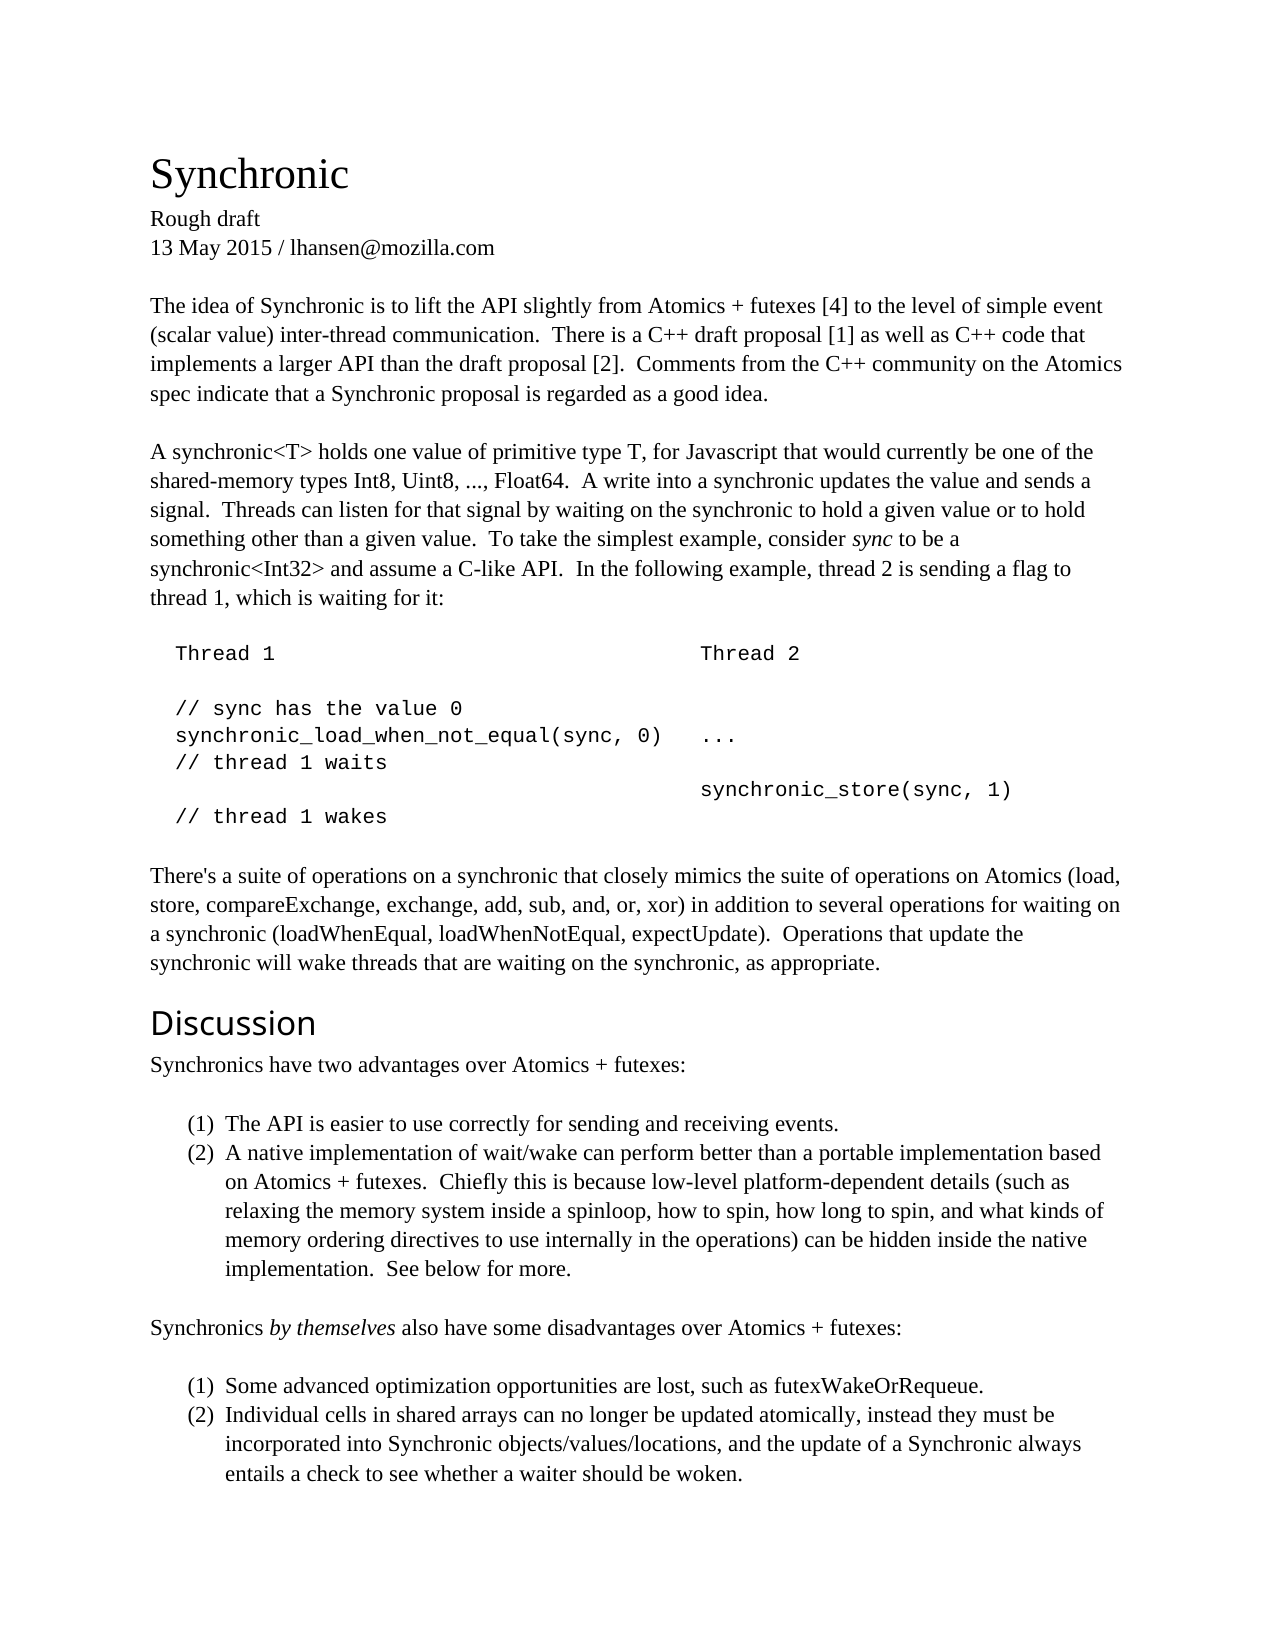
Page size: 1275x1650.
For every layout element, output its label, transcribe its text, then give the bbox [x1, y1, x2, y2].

text Thread 1 Thread 2 [150, 643, 1125, 667]
list The API is easier to use correctly for sending and receiving events. [187, 1111, 1125, 1136]
title Synchronic [150, 150, 1125, 198]
text Synchronics have two advantages over Atomics + futexes: [150, 1052, 1125, 1078]
list Some advanced optimization opportunities are lost, such as futexWakeOrRequeue. [187, 1373, 1125, 1398]
text // thread 1 wakes [150, 806, 1125, 830]
list Individual cells in shared arrays can no longer be updated atomically, instead they must be incorporated into Synchronic objects/values/locations, and the update of a Synchronic always entails a check to see whether a waiter should be woken. [187, 1402, 1125, 1486]
text // thread 1 waits [150, 752, 1125, 776]
text // sync has the value 0 [150, 697, 1125, 721]
text 13 May 2015 / lhansen@mozilla.com [150, 235, 1125, 260]
text A synchronic<T> holds one value of primitive type T, for Javascript that would currently be one of the shared-memory types Int8, Uint8, ..., Float64. A write into a synchronic updates the value and sends a signal. Threads can listen for that signal by waiting on the synchronic to hold a given value or to hold something other than a given value. To take the simplest example, consider sync to be a synchronic<Int32> and assume a C-like API. In the following example, thread 2 is sending a flag to thread 1, which is waiting for it: [150, 439, 1125, 610]
text synchronic_store(sync, 1) [150, 779, 1125, 803]
text The idea of Synchronic is to lift the API slightly from Atomics + futexes [4] to the level of simple event (scalar value) inter-thread communication. There is a C++ draft proposal [1] as well as C++ code that implements a larger API than the draft proposal [2]. Comments from the C++ community on the Atomics spec indicate that a Synchronic proposal is regarded as a good idea. [150, 293, 1125, 406]
text synchronic_load_when_not_equal(sync, 0) ... [150, 725, 1125, 748]
subtitle Discussion [150, 1000, 1125, 1046]
text Rough draft [150, 206, 1125, 231]
text There's a suite of operations on a synchronic that closely mimics the suite of operations on Atomics (load, store, compareExchange, exchange, add, sub, and, or, xor) in addition to several operations for waiting on a synchronic (loadWhenEqual, loadWhenNotEqual, expectUpdate). Operations that update the synchronic will wake threads that are waiting on the synchronic, as appropriate. [150, 863, 1125, 976]
text Synchronics by themselves also have some disadvantages over Atomics + futexes: [150, 1315, 1125, 1340]
list A native implementation of wait/wake can perform better than a portable implementation based on Atomics + futexes. Chiefly this is because low-level platform-dependent details (such as relaxing the memory system inside a spinloop, how to spin, how long to spin, and what kinds of memory ordering directives to use internally in the operations) can be hidden inside the native implementation. See below for more. [187, 1140, 1125, 1282]
